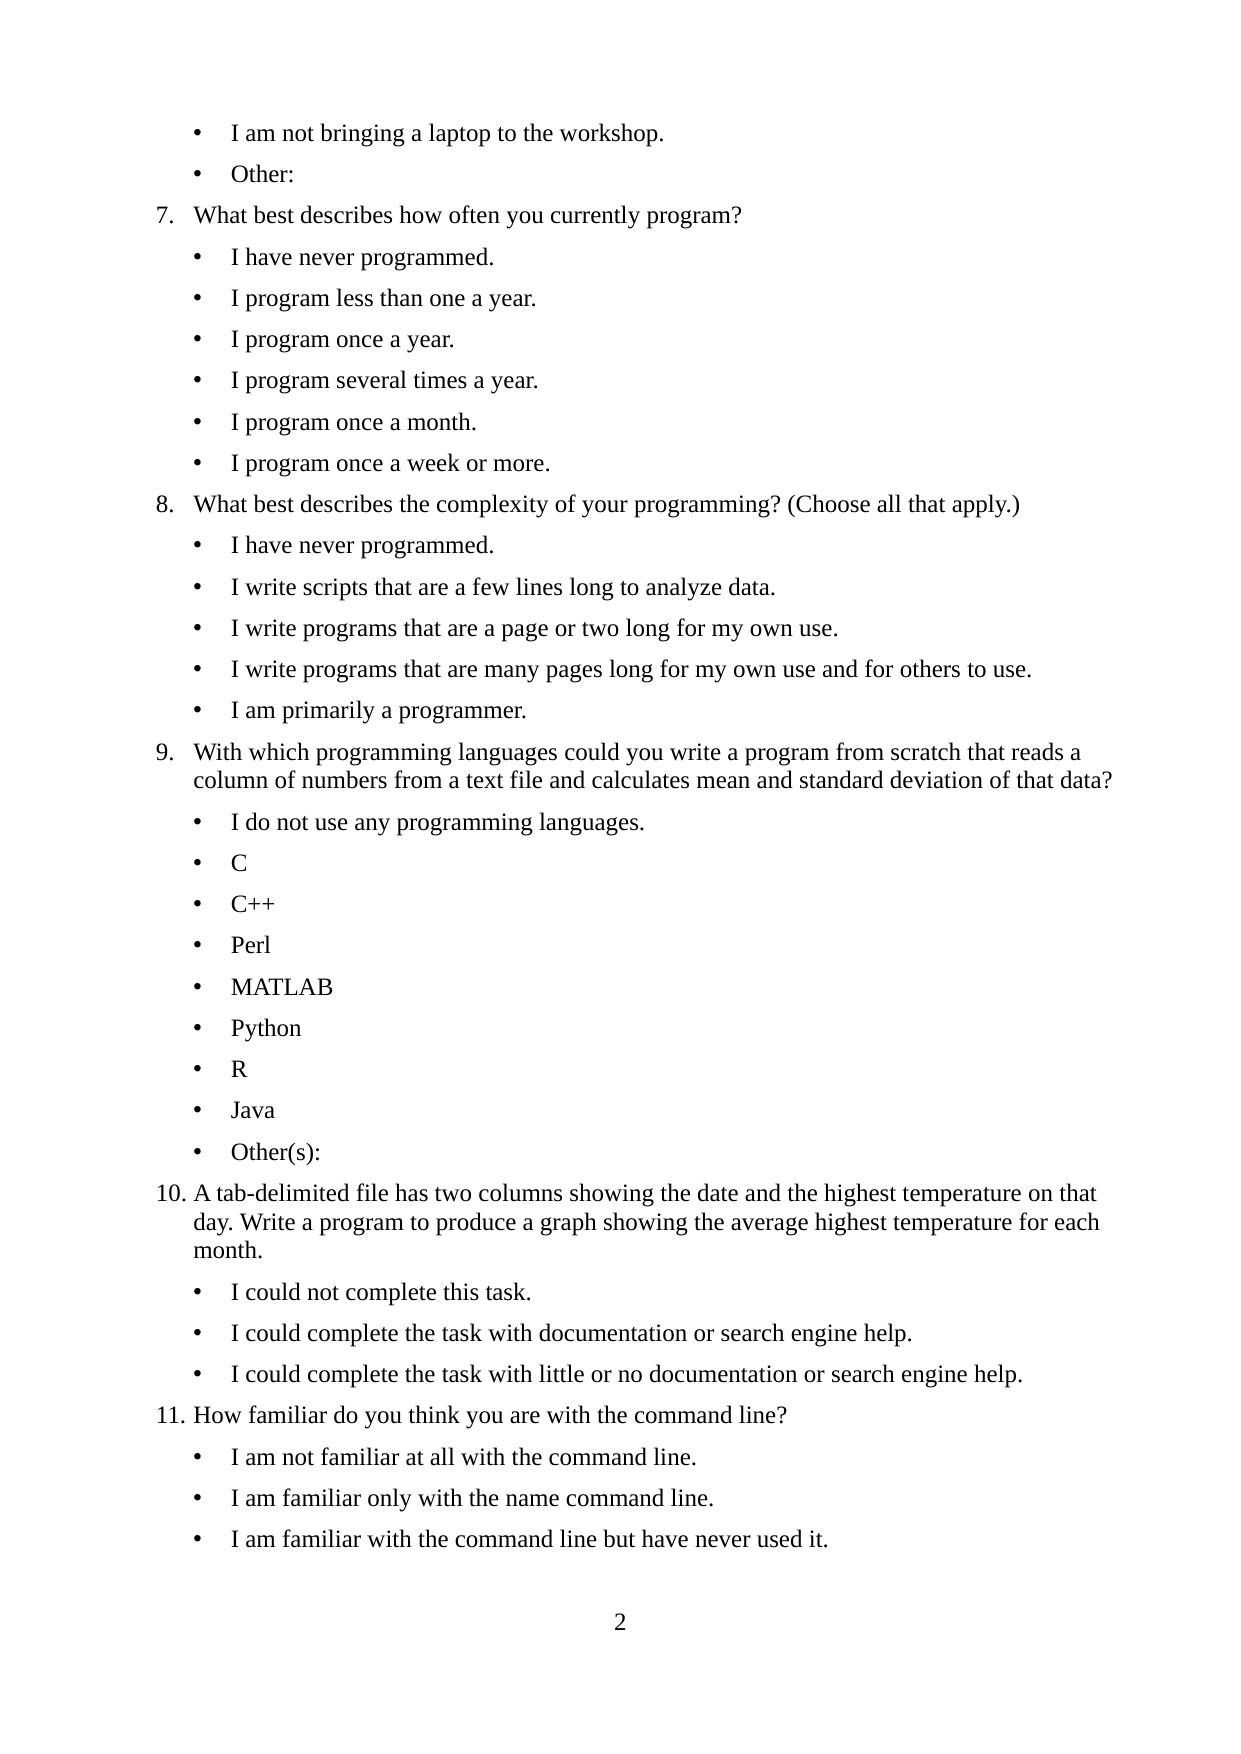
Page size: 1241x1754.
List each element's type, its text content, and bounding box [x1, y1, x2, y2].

list I program several times a year. [193, 366, 1122, 394]
list I program less than one a year. [193, 283, 1122, 312]
list I am not bringing a laptop to the workshop. [193, 118, 1122, 147]
list I program once a week or more. [193, 448, 1122, 477]
list C++ [193, 889, 1122, 918]
list I write programs that are a page or two long for my own use. [193, 613, 1122, 642]
list Java [193, 1096, 1122, 1124]
list I have never programmed. [193, 242, 1122, 271]
list I write programs that are many pages long for my own use and for others to use. [193, 654, 1122, 683]
list I could complete the task with documentation or search engine help. [193, 1318, 1122, 1347]
list I am familiar only with the name command line. [193, 1483, 1122, 1512]
list Other: [193, 159, 1122, 188]
list A tab-delimited file has two columns showing the date and the highest temperature on that day. Write a program to produce a graph showing the average highest temperature for each month. [156, 1178, 1122, 1264]
list I could complete the task with little or no documentation or search engine help. [193, 1359, 1122, 1388]
list I have never programmed. [193, 531, 1122, 559]
list What best describes the complexity of your programming? (Choose all that apply.) [156, 489, 1122, 518]
list Python [193, 1013, 1122, 1042]
list C [193, 848, 1122, 877]
list What best describes how often you currently program? [156, 201, 1122, 229]
list I do not use any programming languages. [193, 807, 1122, 836]
list I write scripts that are a few lines long to analyze data. [193, 572, 1122, 601]
list Perl [193, 931, 1122, 959]
list R [193, 1054, 1122, 1083]
list With which programming languages could you write a program from scratch that reads a column of numbers from a text file and calculates mean and standard deviation of that data? [156, 737, 1122, 794]
list I am familiar with the command line but have never used it. [193, 1524, 1122, 1553]
list I program once a year. [193, 324, 1122, 353]
list How familiar do you think you are with the command line? [156, 1401, 1122, 1429]
list I am primarily a programmer. [193, 696, 1122, 724]
list I could not complete this task. [193, 1277, 1122, 1306]
list I am not familiar at all with the command line. [193, 1442, 1122, 1471]
list MATLAB [193, 972, 1122, 1001]
list I program once a month. [193, 407, 1122, 436]
list Other(s): [193, 1137, 1122, 1166]
